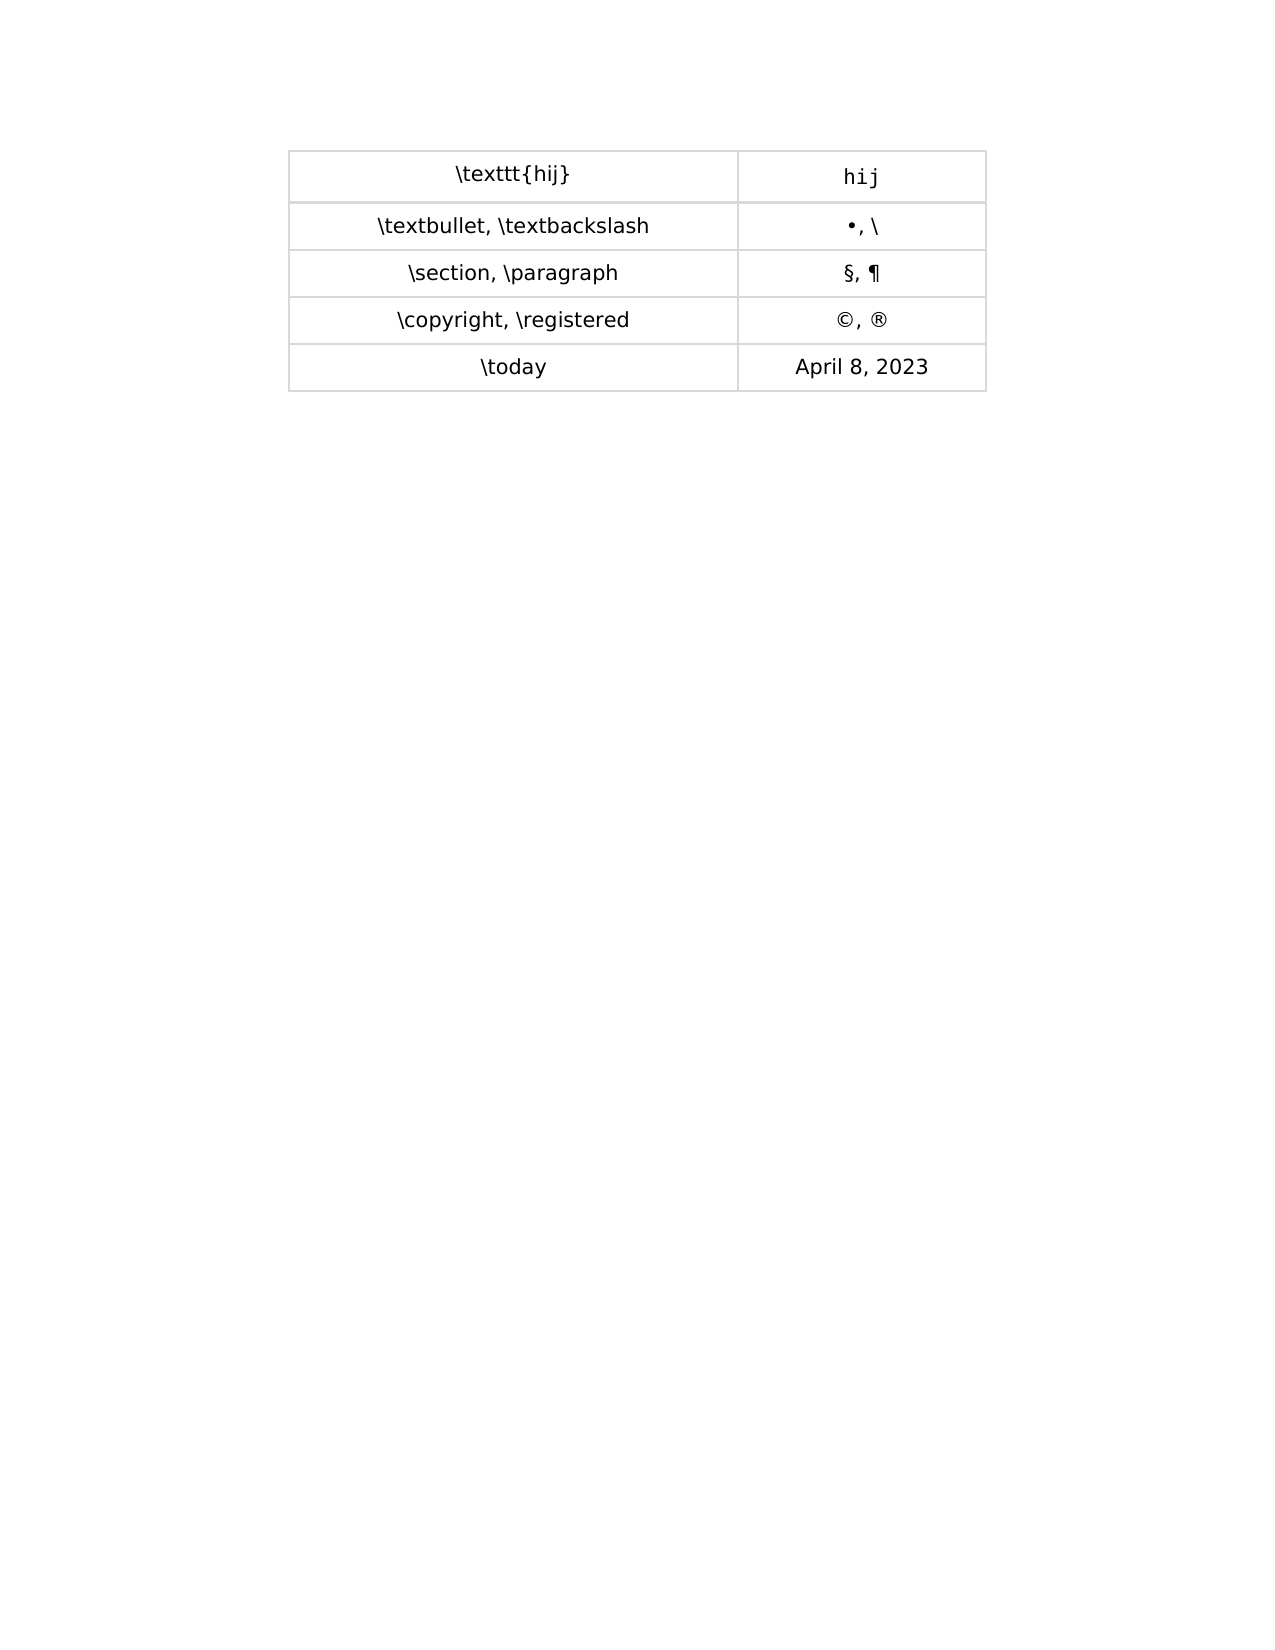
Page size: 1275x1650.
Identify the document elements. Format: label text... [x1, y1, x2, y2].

table_cell 𝚑𝚒𝚓 [739, 152, 985, 201]
table_cell ©, ® [739, 298, 985, 343]
table_cell \textbullet, \textbackslash [290, 204, 737, 248]
table_cell §, ¶ [739, 251, 985, 296]
table_cell \today [290, 345, 737, 390]
table_cell •, \ [739, 204, 985, 248]
table_cell \section, \paragraph [290, 251, 737, 296]
table_cell April 8, 2023 [739, 345, 985, 390]
table_cell \texttt{hij} [290, 152, 737, 201]
table_cell \copyright, \registered [290, 298, 737, 343]
